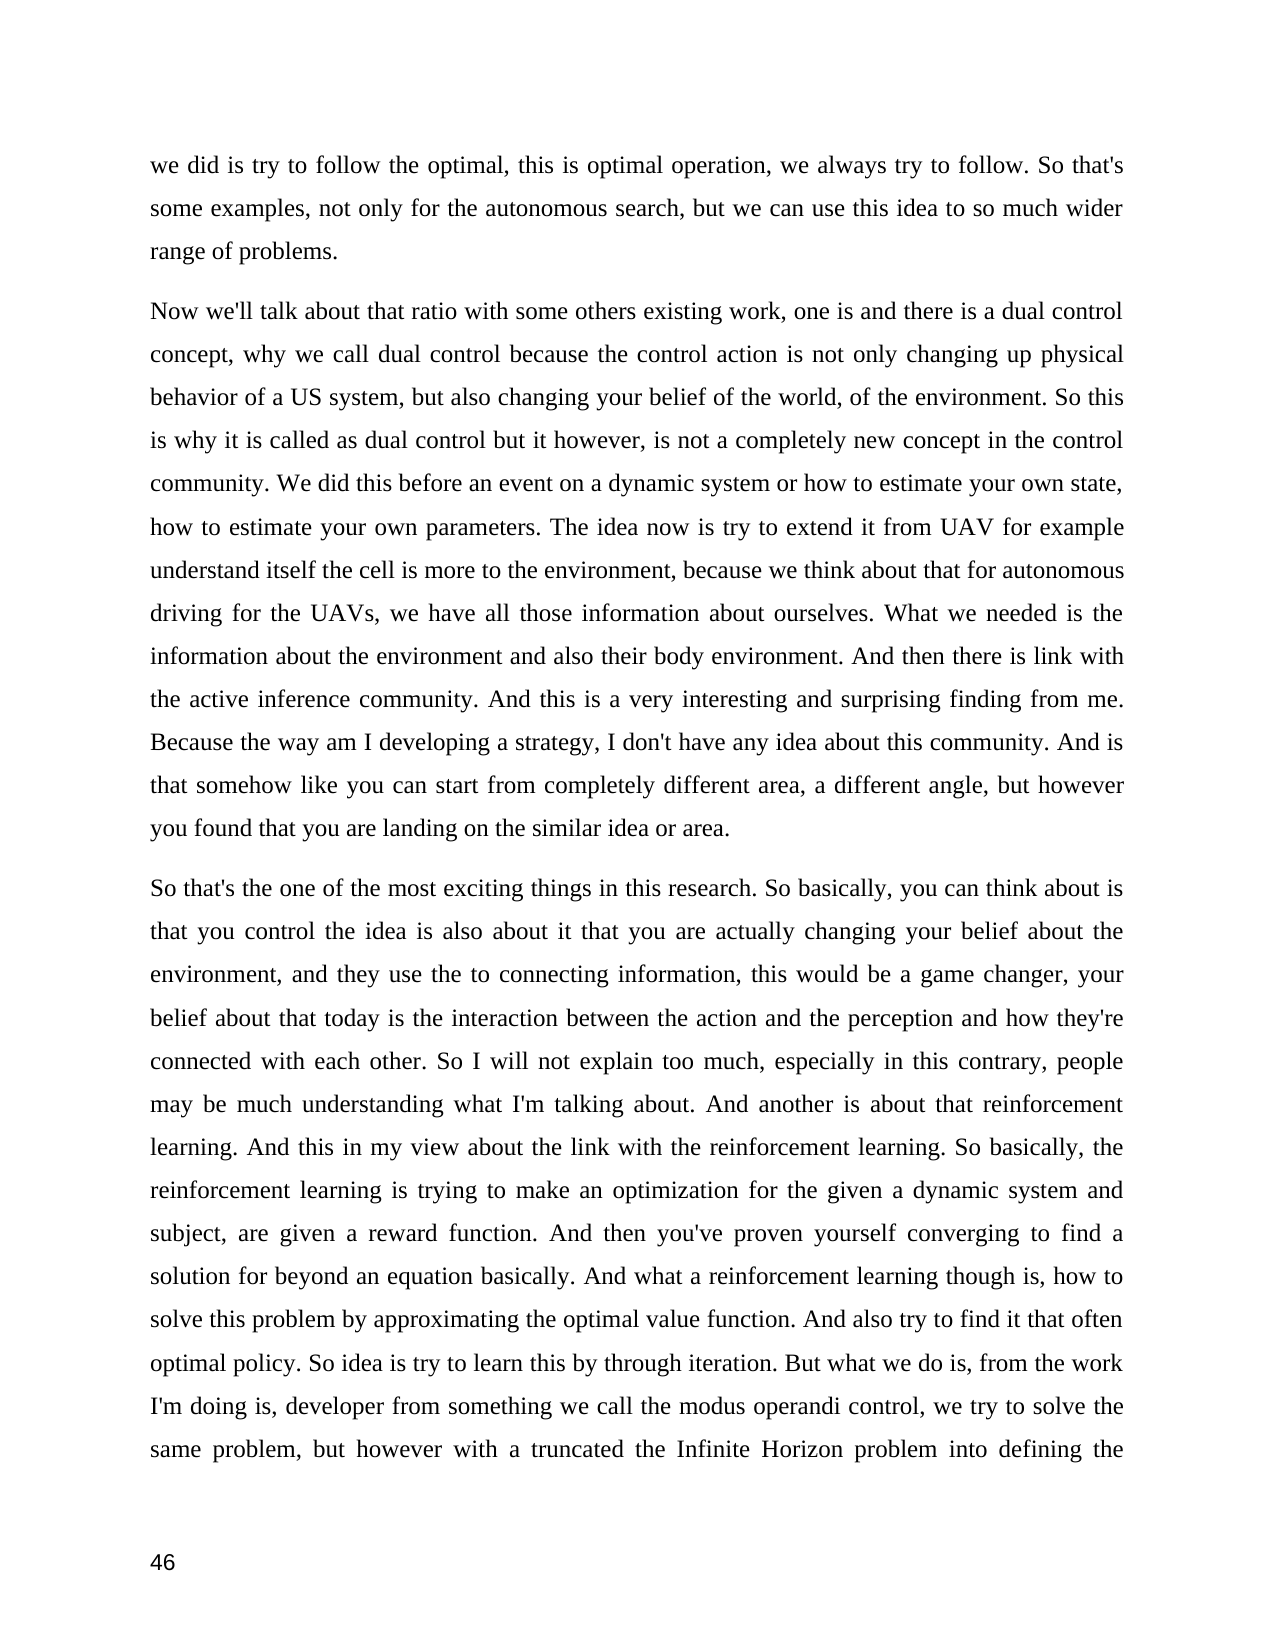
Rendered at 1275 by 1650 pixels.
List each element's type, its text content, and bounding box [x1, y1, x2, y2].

text Now we'll talk about that ratio with some others existing work, one is and there is a dual control concept, why we call dual control because the control action is not only changing up physical behavior of a US system, but also changing your belief of the world, of the environment. So this is why it is called as dual control but it however, is not a completely new concept in the control community. We did this before an event on a dynamic system or how to estimate your own state, how to estimate your own parameters. The idea now is try to extend it from UAV for example understand itself the cell is more to the environment, because we think about that for autonomous driving for the UAVs, we have all those information about ourselves. What we needed is the information about the environment and also their body environment. And then there is link with the active inference community. And this is a very interesting and surprising finding from me. Because the way am I developing a strategy, I don't have any idea about this community. And is that somehow like you can start from completely different area, a different angle, but however you found that you are landing on the similar idea or area. [150, 296, 1125, 842]
text we did is try to follow the optimal, this is optimal operation, we always try to follow. So that's some examples, not only for the autonomous search, but we can use this idea to so much wider range of problems. [150, 150, 1125, 265]
text So that's the one of the most exciting things in this research. So basically, you can think about is that you control the idea is also about it that you are actually changing your belief about the environment, and they use the to connecting information, this would be a game changer, your belief about that today is the interaction between the action and the perception and how they're connected with each other. So I will not explain too much, especially in this contrary, people may be much understanding what I'm talking about. And another is about that reinforcement learning. And this in my view about the link with the reinforcement learning. So basically, the reinforcement learning is trying to make an optimization for the given a dynamic system and subject, are given a reward function. And then you've proven yourself converging to find a solution for beyond an equation basically. And what a reinforcement learning though is, how to solve this problem by approximating the optimal value function. And also try to find it that often optimal policy. So idea is try to learn this by through iteration. But what we do is, from the work I'm doing is, developer from something we call the modus operandi control, we try to solve the same problem, but however with a truncated the Infinite Horizon problem into defining the [150, 873, 1125, 1463]
